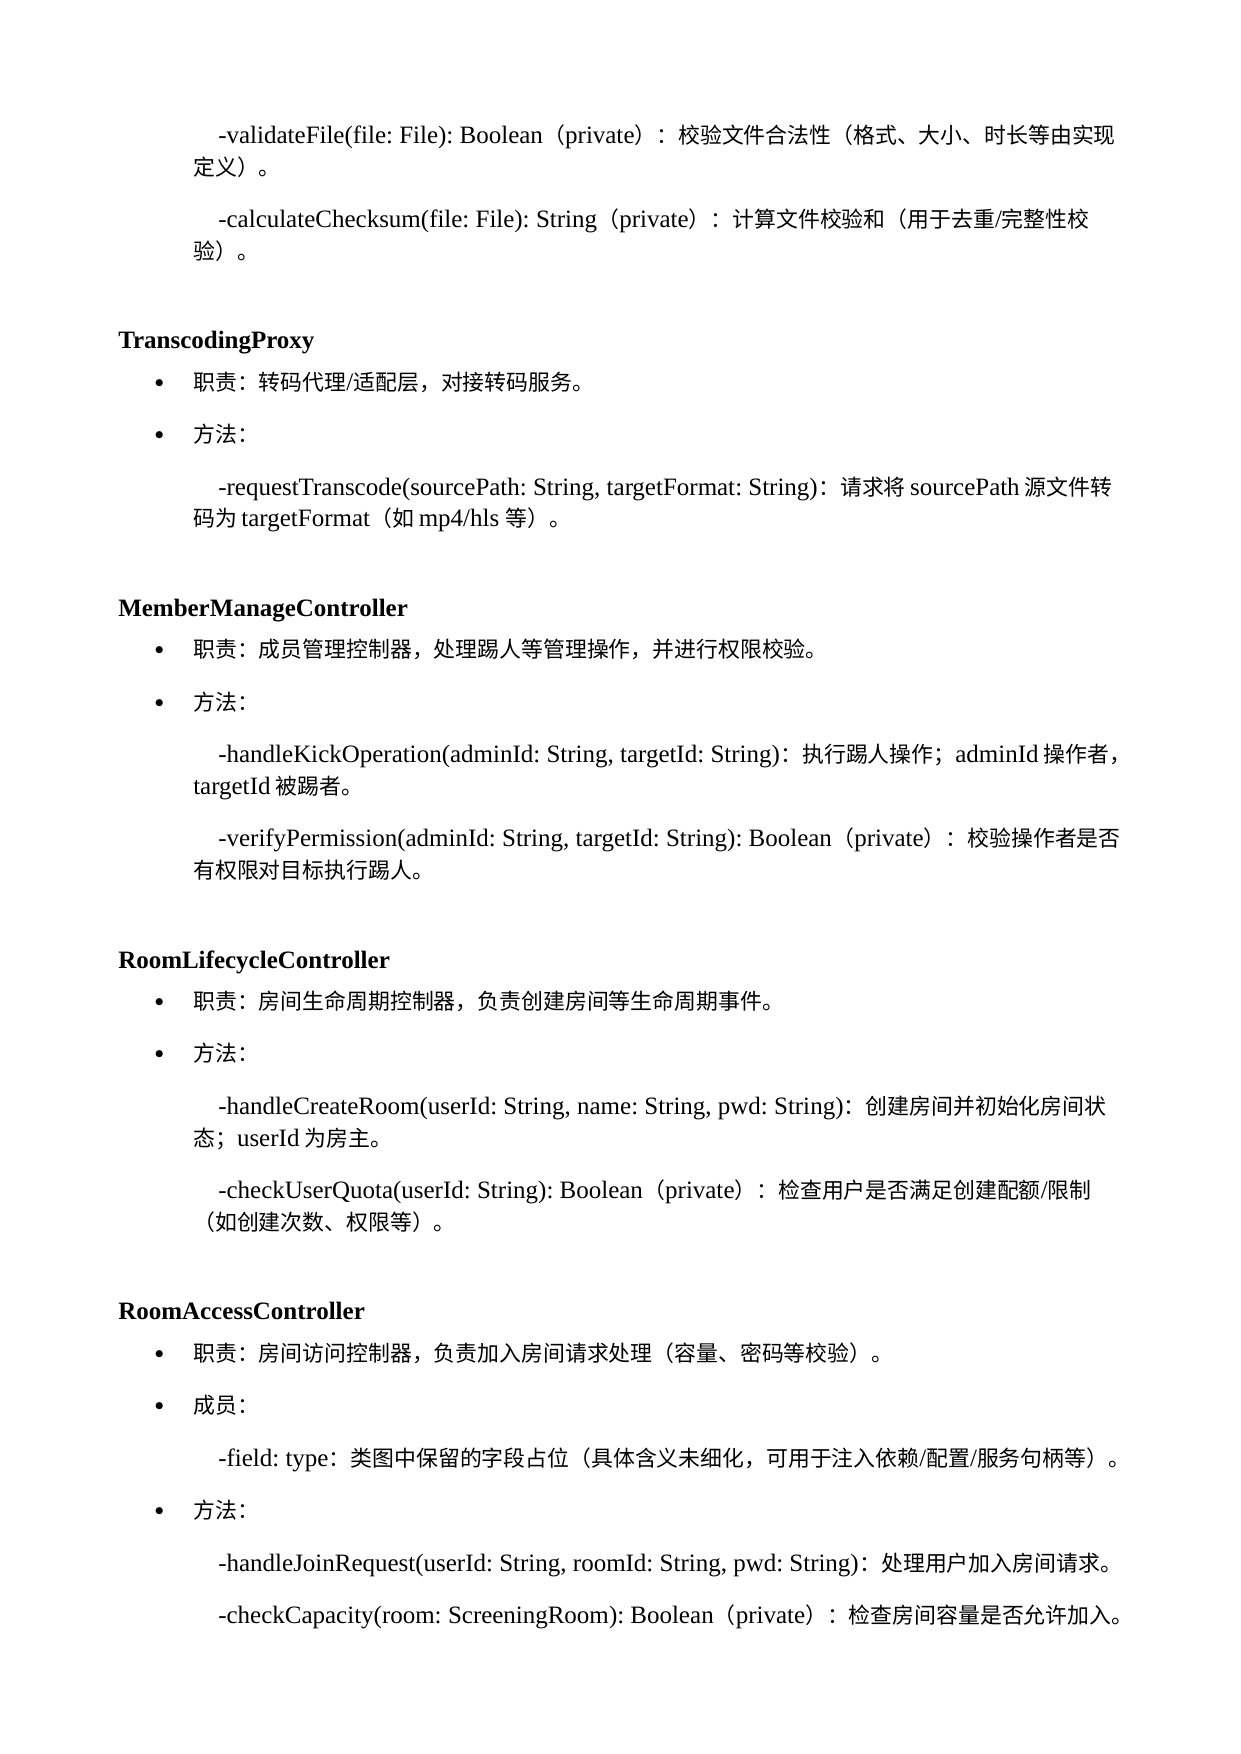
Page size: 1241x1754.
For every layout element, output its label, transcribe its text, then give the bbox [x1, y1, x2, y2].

list 方法： [156, 685, 1122, 716]
list 职责：转码代理/适配层，对接转码服务。 [156, 365, 1122, 396]
text -handleCreateRoom(userId: String, name: String, pwd: String)：创建房间并初始化房间状态；userId为房主。 [193, 1089, 1122, 1152]
list 方法： [156, 417, 1122, 449]
list 职责：成员管理控制器，处理踢人等管理操作，并进行权限校验。 [156, 632, 1122, 664]
list 成员： [156, 1388, 1122, 1420]
list 职责：房间访问控制器，负责加入房间请求处理（容量、密码等校验）。 [156, 1336, 1122, 1367]
list 职责：房间生命周期控制器，负责创建房间等生命周期事件。 [156, 984, 1122, 1016]
text -validateFile(file: File): Boolean（private）：校验文件合法性（格式、大小、时长等由实现定义）。 [193, 118, 1122, 181]
text -calculateChecksum(file: File): String（private）：计算文件校验和（用于去重/完整性校验）。 [193, 202, 1122, 266]
text -checkUserQuota(userId: String): Boolean（private）：检查用户是否满足创建配额/限制（如创建次数、权限等）。 [193, 1173, 1122, 1236]
text TranscodingProxy [118, 326, 1122, 354]
text MemberManageController [118, 593, 1122, 622]
text RoomAccessController [118, 1296, 1122, 1325]
list 方法： [156, 1036, 1122, 1068]
text -handleJoinRequest(userId: String, roomId: String, pwd: String)：处理用户加入房间请求。 [193, 1546, 1122, 1577]
text -handleKickOperation(adminId: String, targetId: String)：执行踢人操作；adminId操作者，targetId被踢者。 [193, 737, 1122, 801]
text -verifyPermission(adminId: String, targetId: String): Boolean（private）：校验操作者是否有权限对目标执行踢人。 [193, 821, 1122, 885]
text -checkCapacity(room: ScreeningRoom): Boolean（private）：检查房间容量是否允许加入。 [193, 1598, 1122, 1630]
text -field: type：类图中保留的字段占位（具体含义未细化，可用于注入依赖/配置/服务句柄等）。 [193, 1441, 1122, 1472]
text -requestTranscode(sourcePath: String, targetFormat: String)：请求将sourcePath源文件转码为targetFormat（如 mp4/hls 等）。 [193, 470, 1122, 533]
list 方法： [156, 1493, 1122, 1525]
text RoomLifecycleController [118, 945, 1122, 973]
